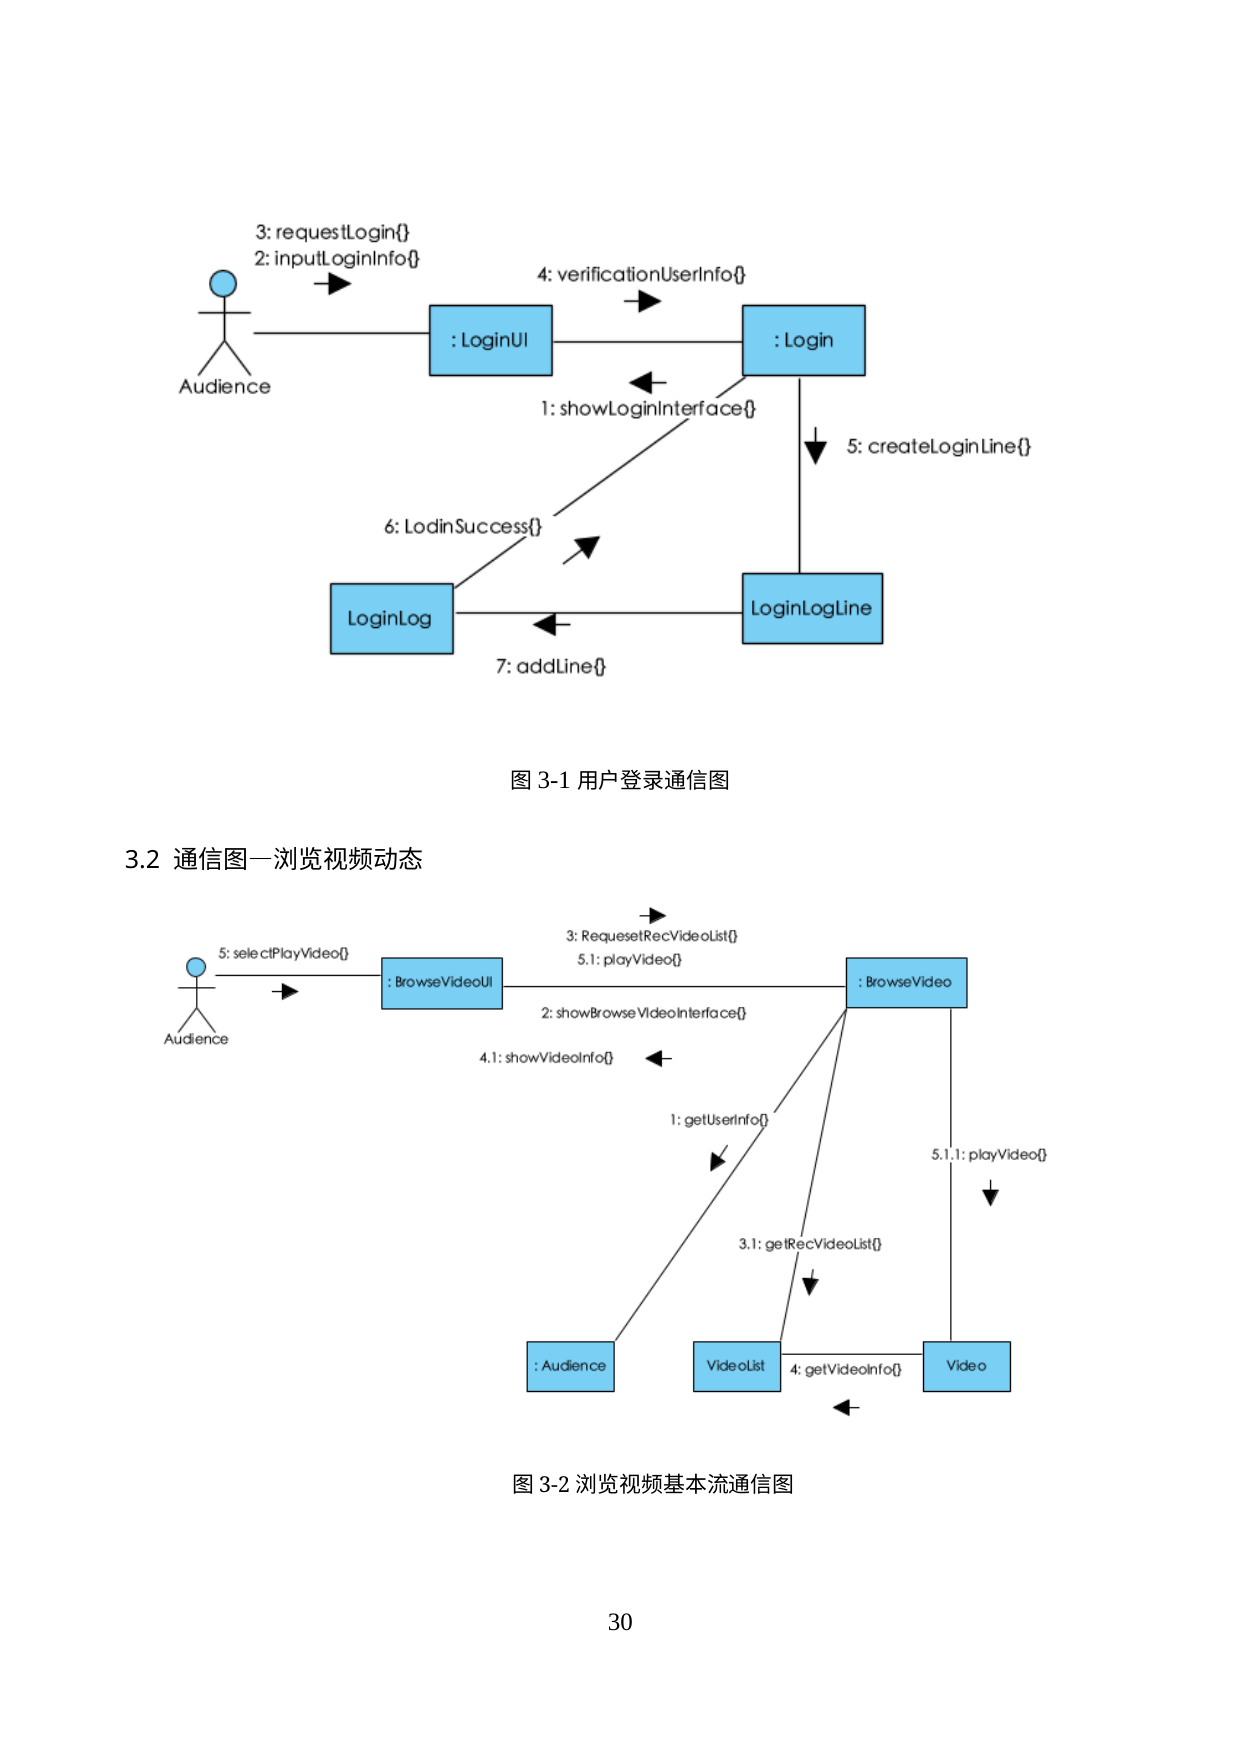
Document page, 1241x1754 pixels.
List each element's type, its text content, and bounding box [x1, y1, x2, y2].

picture [118, 883, 1123, 1432]
text 图 3-2 浏览视频基本流通信图 [118, 1467, 1122, 1499]
text 图 3-1 用户登录通信图 [118, 188, 1122, 795]
picture [161, 187, 1080, 764]
subtitle 通信图—浏览视频动态 [118, 840, 1122, 876]
